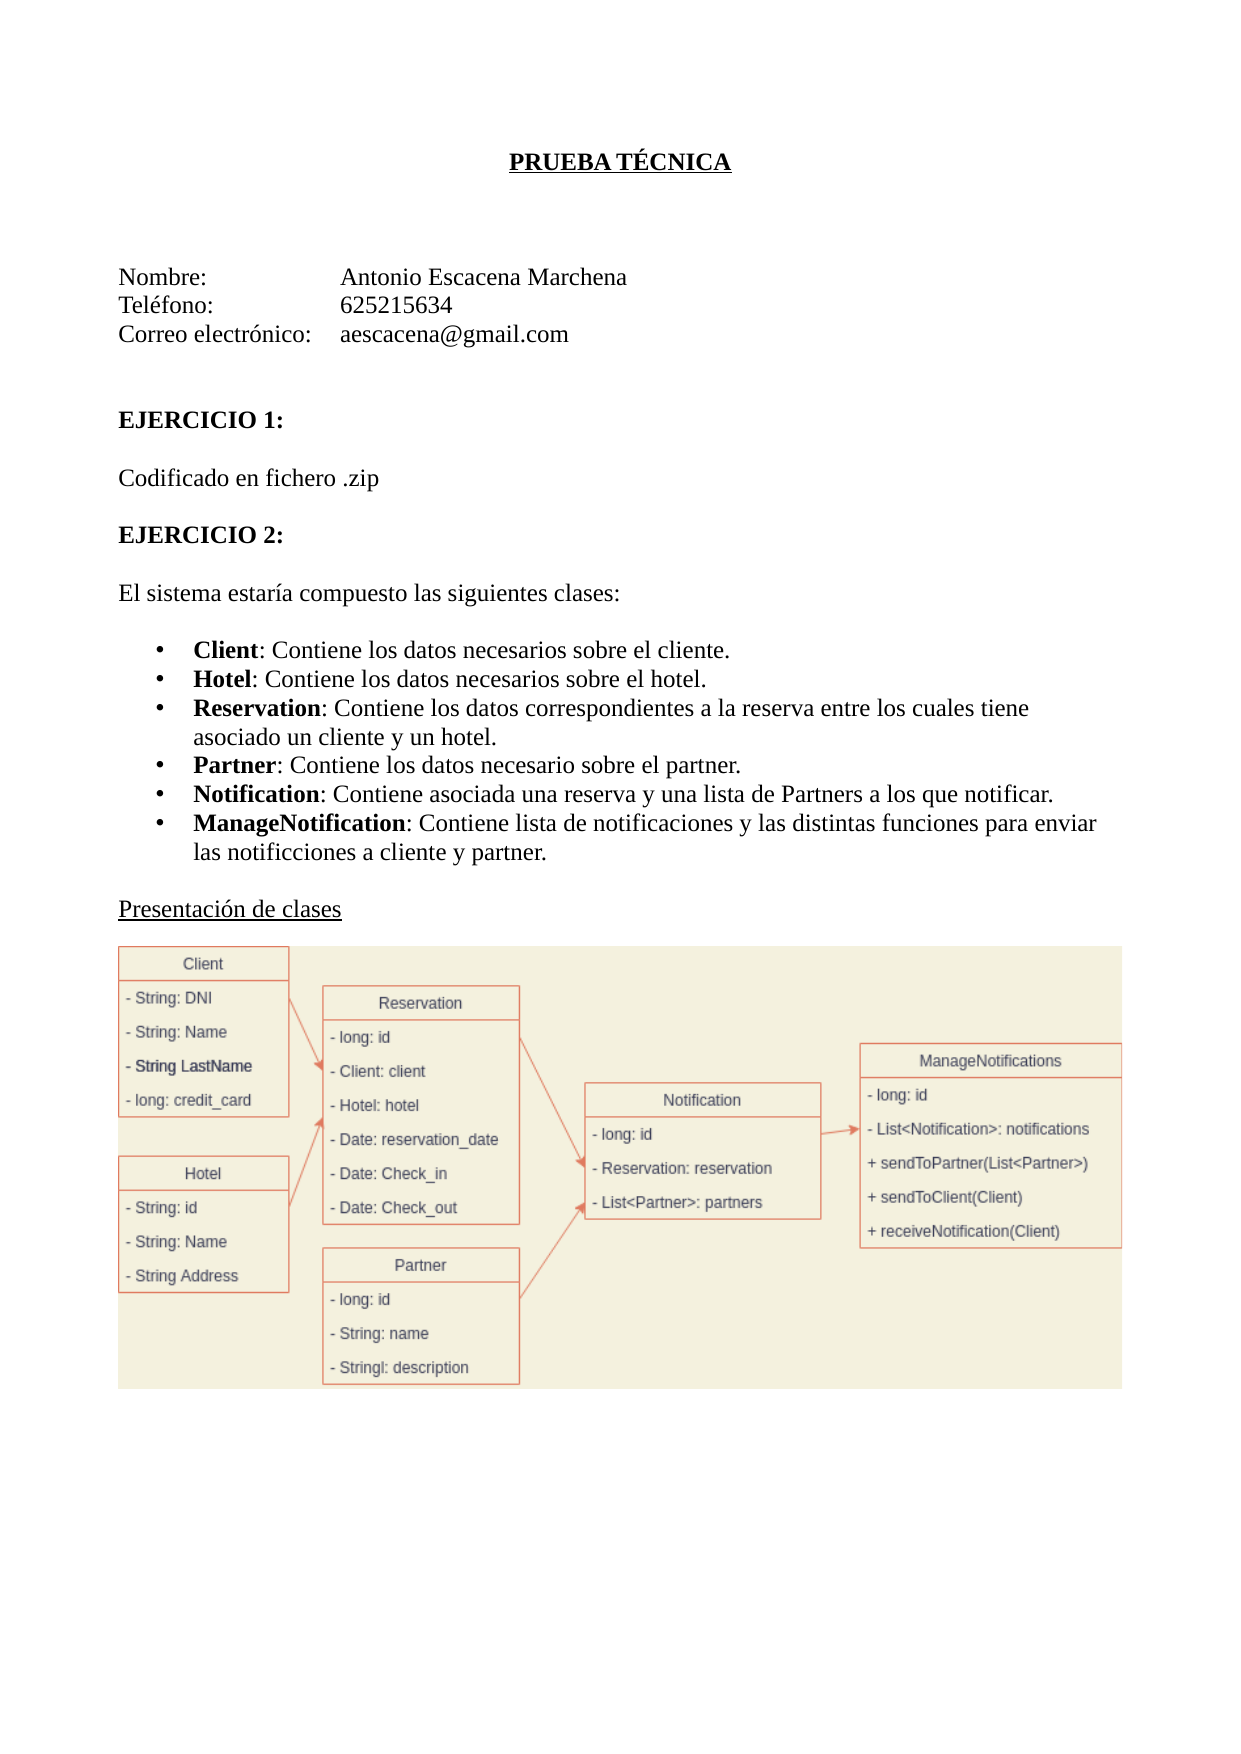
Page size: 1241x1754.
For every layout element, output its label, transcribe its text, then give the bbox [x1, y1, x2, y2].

text Codificado en fichero .zip [118, 463, 1122, 492]
list Hotel: Contiene los datos necesarios sobre el hotel. [156, 664, 1122, 693]
text PRUEBA TÉCNICA [118, 147, 1122, 176]
list Partner: Contiene los datos necesario sobre el partner. [156, 751, 1122, 779]
text Nombre: Antonio Escacena Marchena [118, 262, 1122, 291]
list ManageNotification: Contiene lista de notificaciones y las distintas funciones para enviar las notificciones a cliente y partner. [156, 808, 1122, 866]
text EJERCICIO 1: [118, 406, 1122, 434]
text Correo electrónico: aescacena@gmail.com [118, 319, 1122, 348]
picture [118, 946, 1123, 1389]
list Client: Contiene los datos necesarios sobre el cliente. [156, 636, 1122, 664]
text Presentación de clases [118, 894, 1122, 923]
list Reservation: Contiene los datos correspondientes a la reserva entre los cuales tiene asociado un cliente y un hotel. [156, 693, 1122, 751]
text El sistema estaría compuesto las siguientes clases: [118, 578, 1122, 607]
text Teléfono: 625215634 [118, 291, 1122, 319]
list Notification: Contiene asociada una reserva y una lista de Partners a los que notificar. [156, 779, 1122, 808]
text EJERCICIO 2: [118, 521, 1122, 549]
